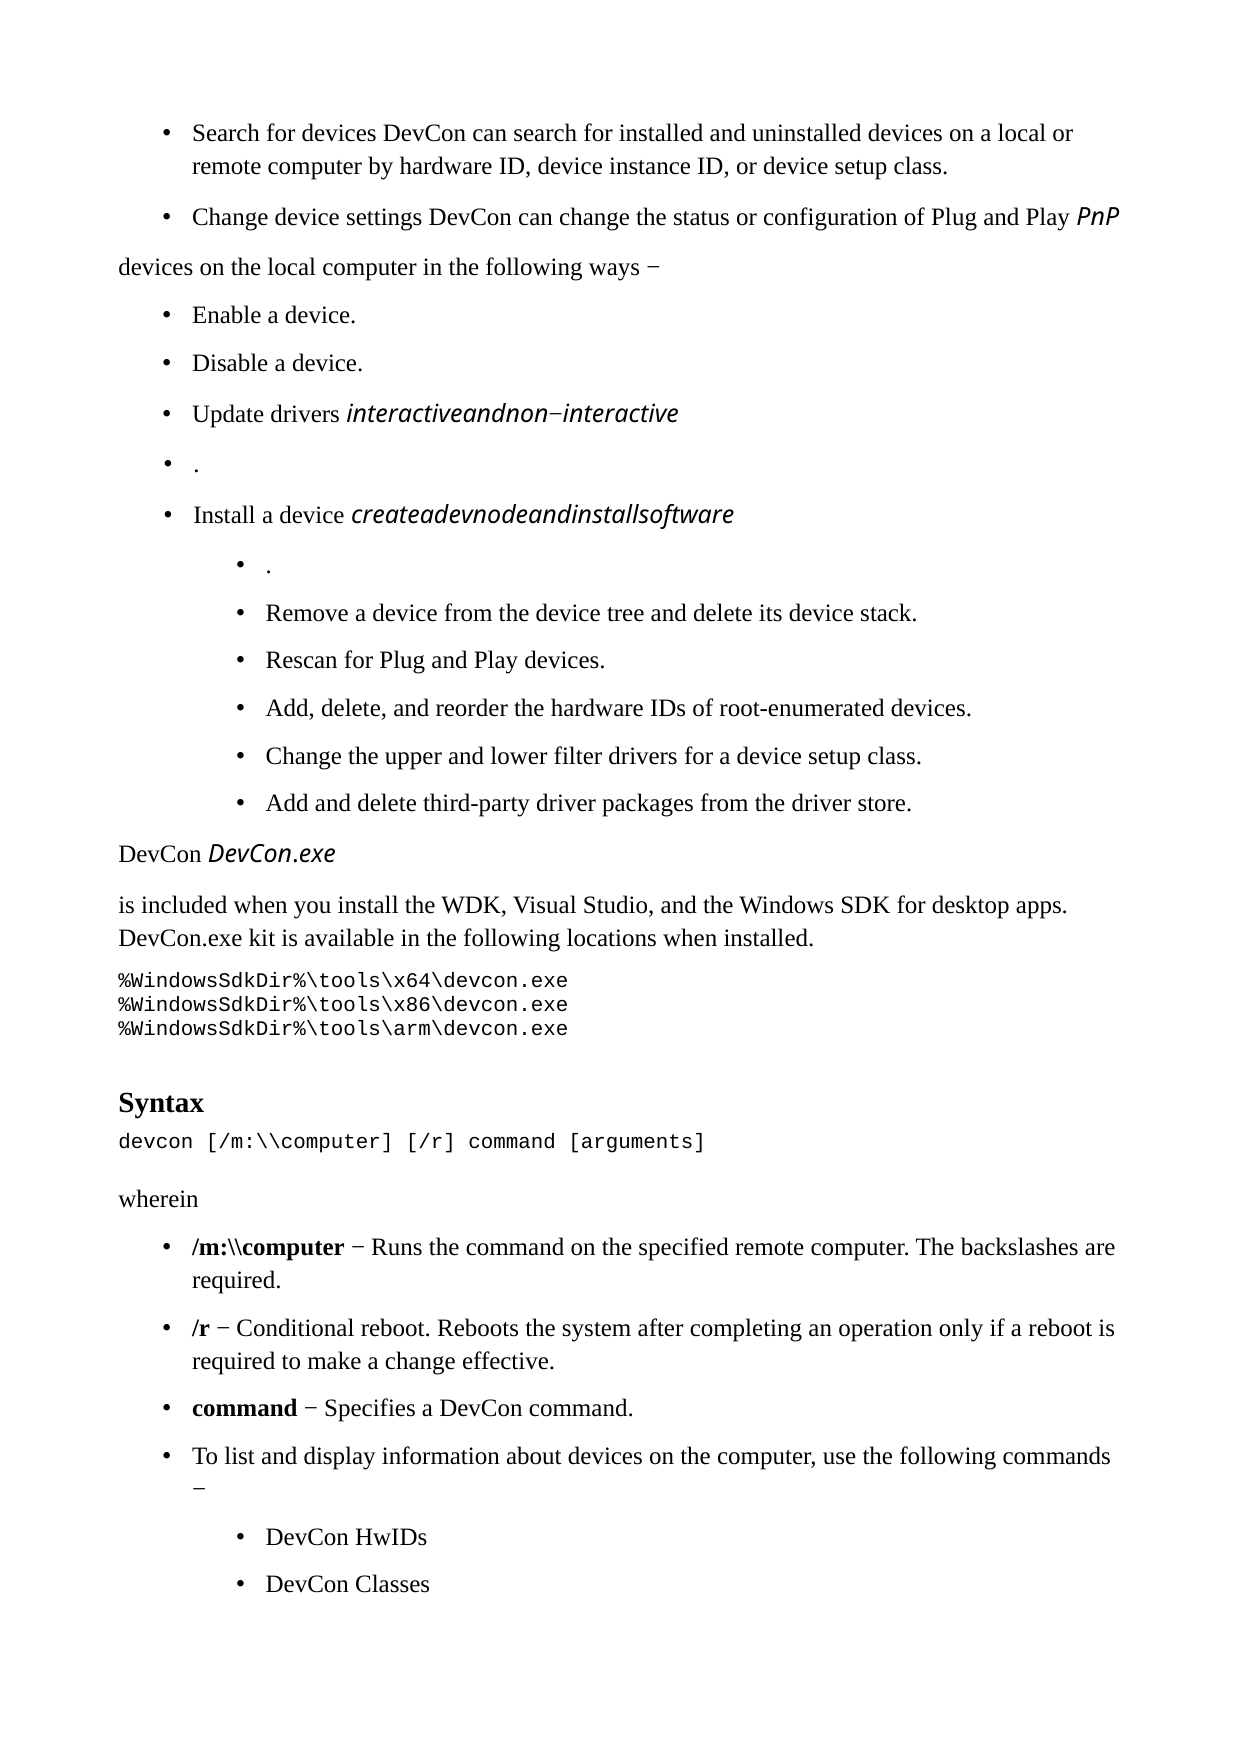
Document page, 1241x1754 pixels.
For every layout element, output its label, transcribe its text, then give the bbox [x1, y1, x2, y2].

list /r − Conditional reboot. Reboots the system after completing an operation only if a reboot is required to make a change effective. [162, 1313, 1122, 1374]
list Add, delete, and reorder the hardware IDs of root-enumerated devices. [236, 693, 1122, 722]
list Rescan for Plug and Play devices. [236, 646, 1122, 674]
text DevCon DevCon.exe [118, 836, 1122, 870]
subtitle Syntax [118, 1085, 1122, 1119]
text %WindowsSdkDir%\tools\arm\devcon.exe [118, 1018, 1122, 1041]
list Remove a device from the device tree and delete its device stack. [236, 598, 1122, 627]
text %WindowsSdkDir%\tools\x64\devcon.exe [118, 970, 1122, 994]
list DevCon Classes [236, 1569, 1122, 1598]
text devcon [/m:\\computer] [/r] command [arguments] [118, 1131, 1122, 1155]
list Install a device createadevnodeandinstallsoftware [164, 497, 1122, 531]
list Enable a device. [162, 300, 1122, 329]
list command − Specifies a DevCon command. [162, 1393, 1122, 1422]
list To list and display information about devices on the computer, use the following commands − [162, 1441, 1122, 1503]
list DevCon HwIDs [236, 1522, 1122, 1550]
text wherein [118, 1184, 1122, 1213]
list Disable a device. [162, 348, 1122, 376]
text is included when you install the WDK, Visual Studio, and the Windows SDK for desktop apps. DevCon.exe kit is available in the following locations when installed. [118, 890, 1122, 952]
text %WindowsSdkDir%\tools\x86\devcon.exe [118, 994, 1122, 1018]
list /m:\\computer − Runs the command on the specified remote computer. The backslashes are required. [162, 1232, 1122, 1294]
text devices on the local computer in the following ways − [118, 252, 1122, 281]
list Update drivers interactiveandnon−interactive [162, 395, 1122, 429]
list Change the upper and lower filter drivers for a device setup class. [236, 741, 1122, 769]
list . [236, 550, 1122, 579]
list Search for devices DevCon can search for installed and uninstalled devices on a local or remote computer by hardware ID, device instance ID, or device setup class. [162, 118, 1122, 180]
list . [164, 449, 1122, 478]
list Add and delete third-party driver packages from the driver store. [236, 788, 1122, 817]
list Change device settings DevCon can change the status or configuration of Plug and Play PnP [162, 199, 1122, 233]
